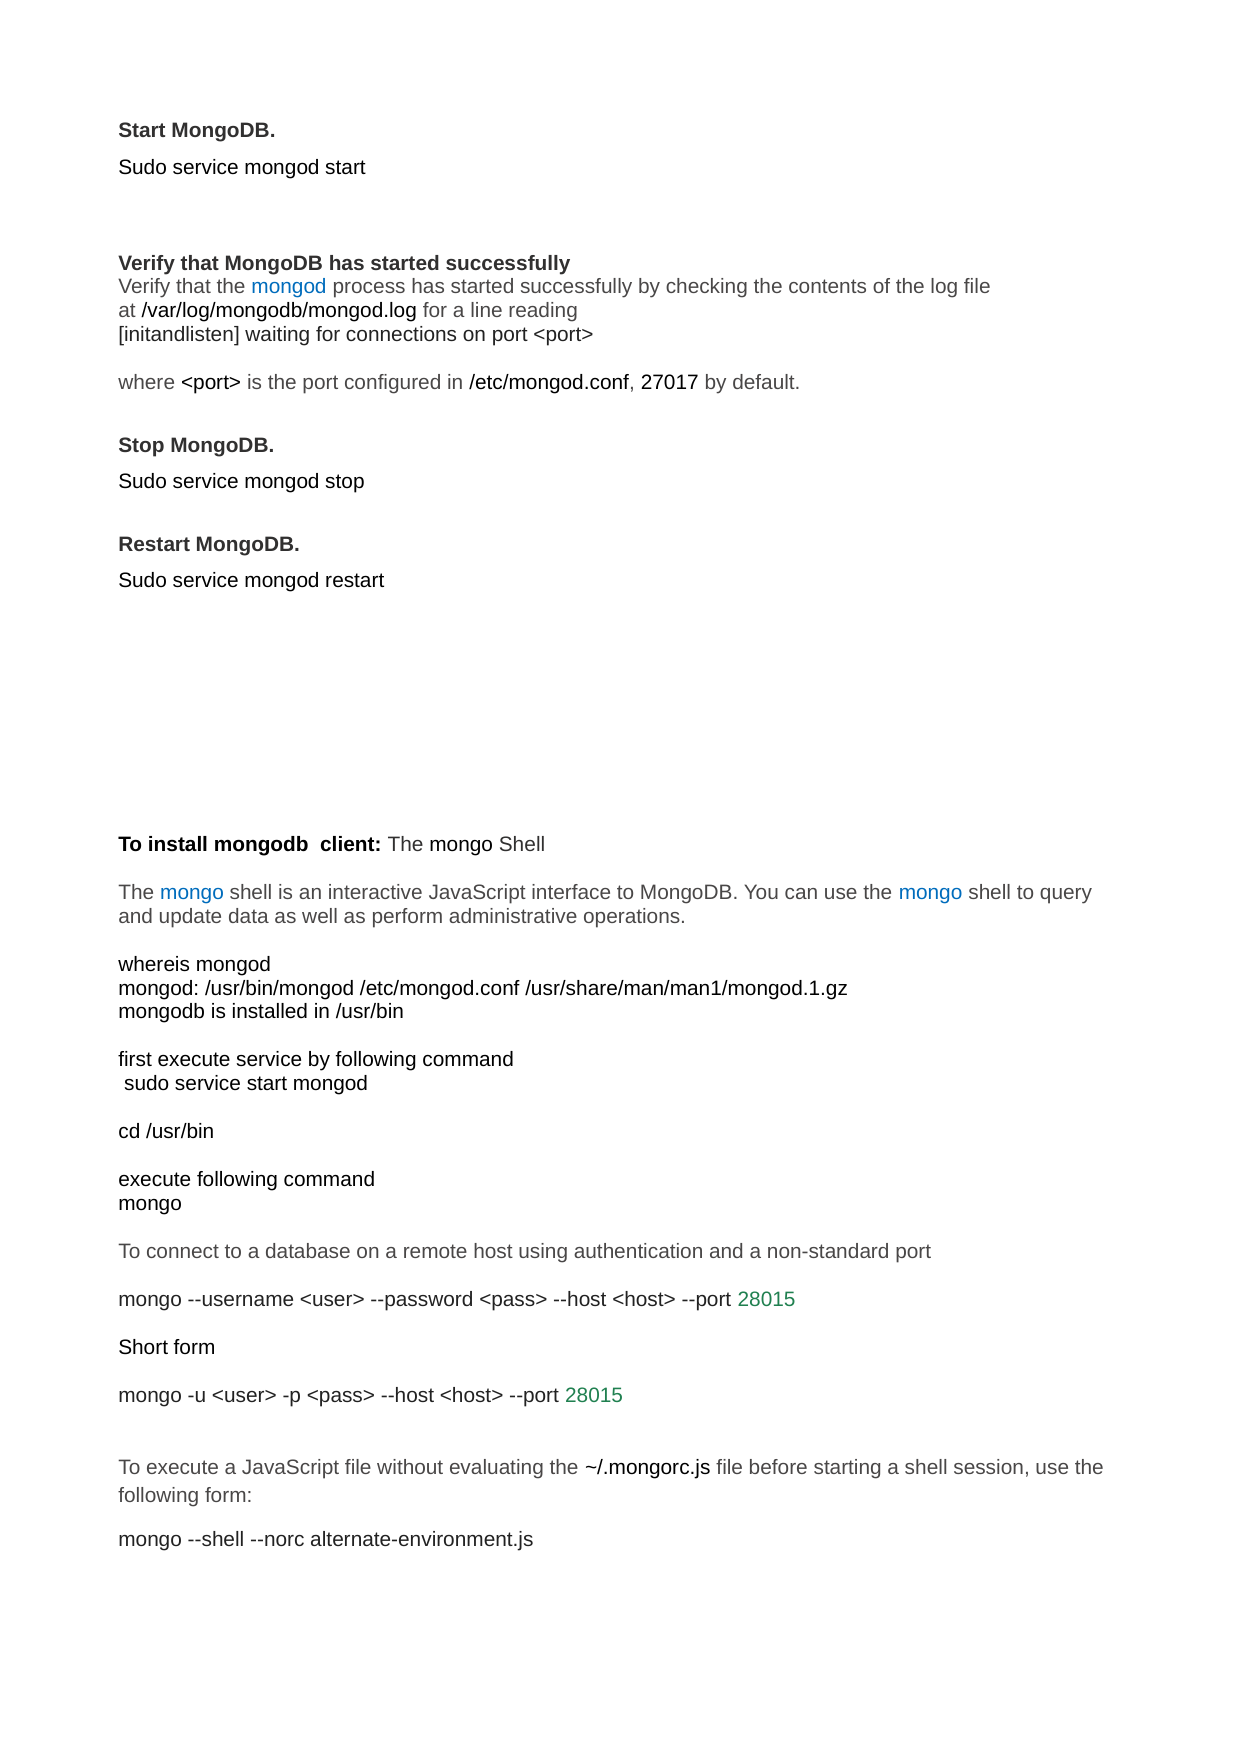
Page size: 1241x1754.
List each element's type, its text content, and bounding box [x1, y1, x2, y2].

text mongod: /usr/bin/mongod /etc/mongod.conf /usr/share/man/man1/mongod.1.gz [118, 975, 1122, 999]
text mongo [118, 1191, 1122, 1215]
text sudo service start mongod [118, 1071, 1122, 1095]
text cd /usr/bin [118, 1119, 1122, 1143]
text To connect to a database on a remote host using authentication and a non-standard port [118, 1239, 1122, 1263]
text execute following command [118, 1167, 1122, 1191]
subtitle Stop MongoDB. [118, 433, 1122, 457]
text mongo --shell --norc alternate-environment.js [118, 1527, 1122, 1551]
text The mongo shell is an interactive JavaScript interface to MongoDB. You can use the mongo shell to query and update data as well as perform administrative operations. [118, 879, 1122, 927]
text first execute service by following command [118, 1047, 1122, 1071]
text mongo --username <user> --password <pass> --host <host> --port 28015 [118, 1287, 1122, 1311]
text To execute a JavaScript file without evaluating the ~/.mongorc.js file before starting a shell session, use the following form: [118, 1454, 1122, 1507]
text To install mongodb client: The mongo Shell [118, 832, 1122, 856]
subtitle Restart MongoDB. [118, 532, 1122, 556]
text mongo -u <user> -p <pass> --host <host> --port 28015 [118, 1383, 1122, 1407]
text [initandlisten] waiting for connections on port <port> [118, 322, 1122, 346]
subtitle Start MongoDB. [118, 118, 1122, 142]
text Sudo service mongod stop [118, 469, 1122, 493]
text Sudo service mongod restart [118, 568, 1122, 592]
text mongodb is installed in /usr/bin [118, 999, 1122, 1023]
text Verify that the mongod process has started successfully by checking the contents of the log file at /var/log/mongodb/mongod.log for a line reading [118, 274, 1122, 322]
text Short form [118, 1335, 1122, 1359]
text Verify that MongoDB has started successfully [118, 226, 1122, 274]
text Sudo service mongod start [118, 154, 1122, 178]
text where <port> is the port configured in /etc/mongod.conf, 27017 by default. [118, 370, 1122, 394]
text whereis mongod [118, 951, 1122, 975]
